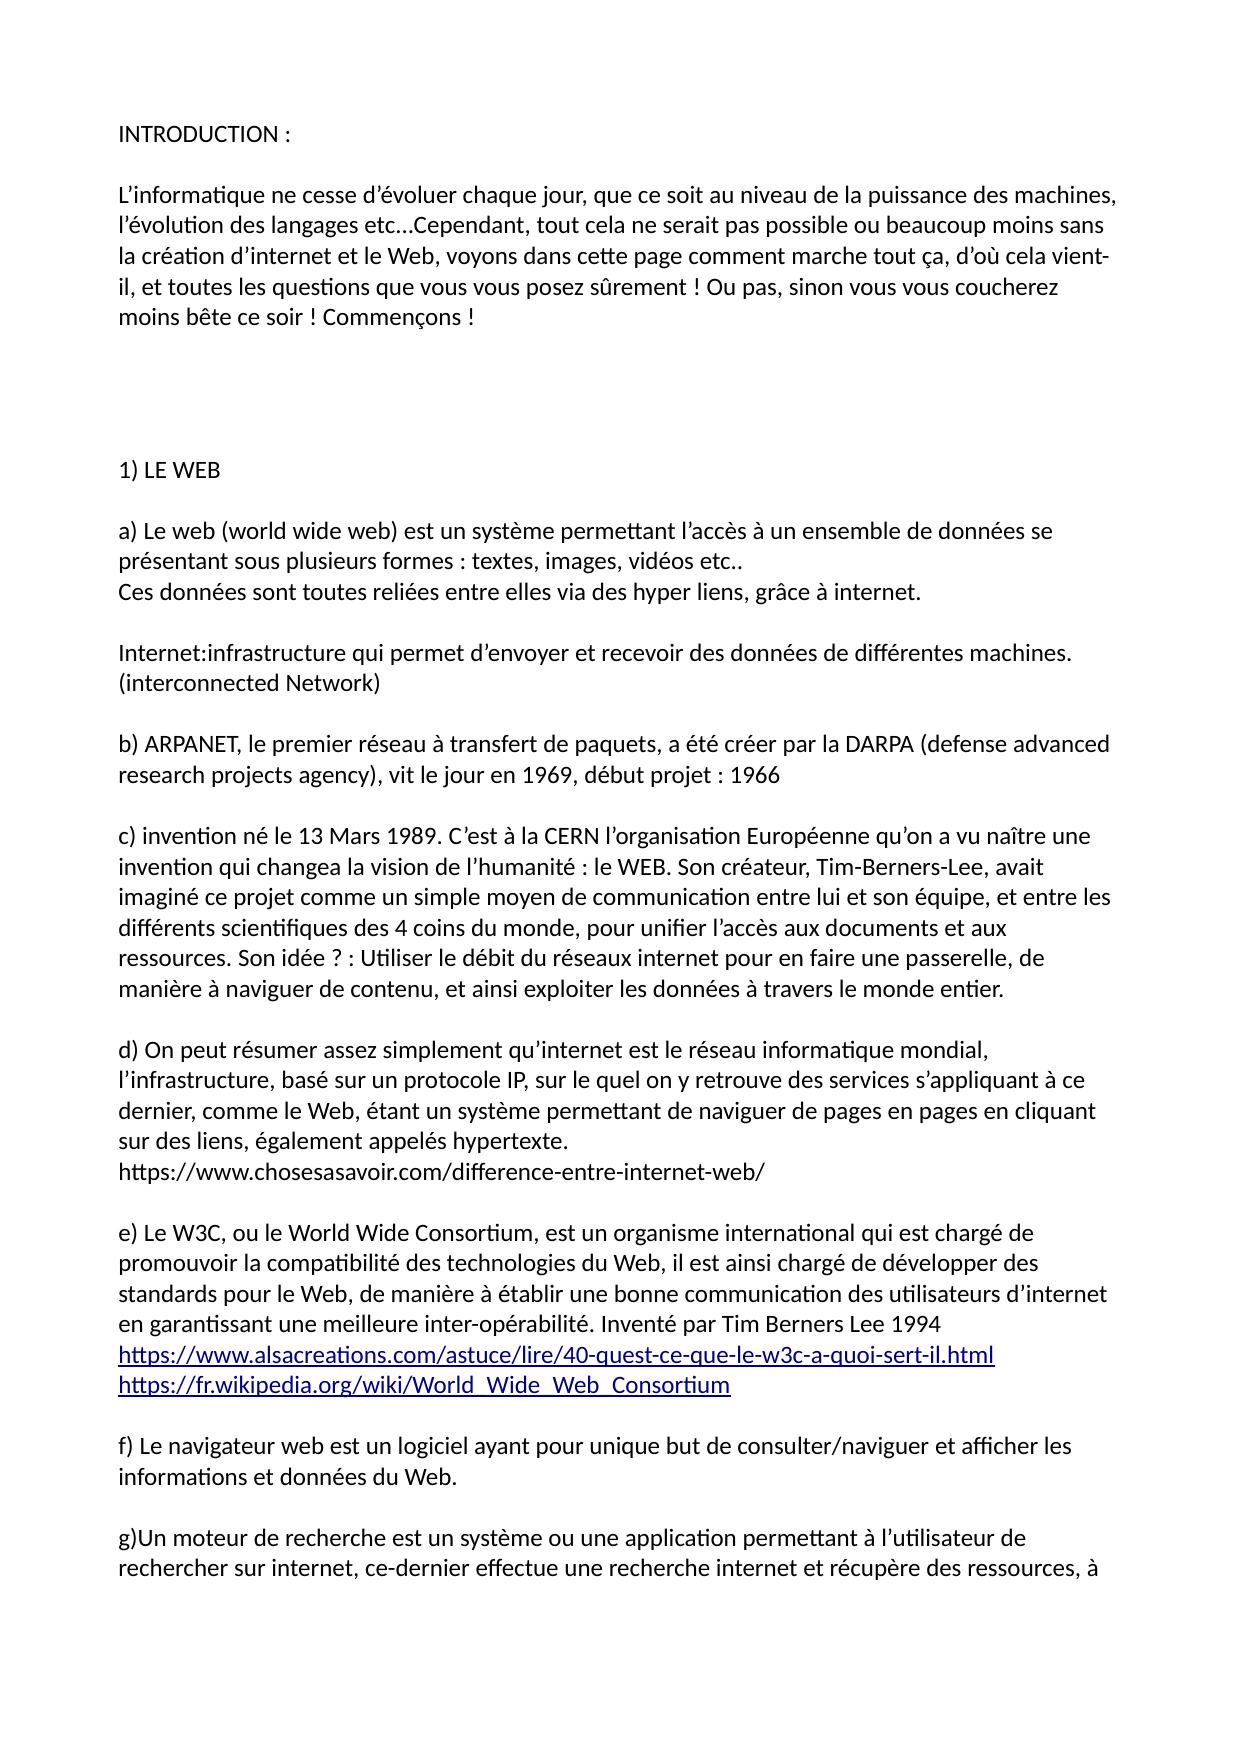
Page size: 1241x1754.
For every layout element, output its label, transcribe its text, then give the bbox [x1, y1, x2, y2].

text a) Le web (world wide web) est un système permettant l’accès à un ensemble de données se présentant sous plusieurs formes : textes, images, vidéos etc.. [118, 515, 1122, 576]
text Ces données sont toutes reliées entre elles via des hyper liens, grâce à internet. [118, 576, 1122, 606]
text b) ARPANET, le premier réseau à transfert de paquets, a été créer par la DARPA (defense advanced research projects agency), vit le jour en 1969, début projet : 1966 [118, 728, 1122, 789]
text https://www.alsacreations.com/astuce/lire/40-quest-ce-que-le-w3c-a-quoi-sert-il.html [118, 1339, 1122, 1369]
text L’informatique ne cesse d’évoluer chaque jour, que ce soit au niveau de la puissance des machines, l’évolution des langages etc...Cependant, tout cela ne serait pas possible ou beaucoup moins sans la création d’internet et le Web, voyons dans cette page comment marche tout ça, d’où cela vient-il, et toutes les questions que vous vous posez sûrement ! Ou pas, sinon vous vous coucherez moins bête ce soir ! Commençons ! [118, 179, 1122, 332]
text e) Le W3C, ou le World Wide Consortium, est un organisme international qui est chargé de promouvoir la compatibilité des technologies du Web, il est ainsi chargé de développer des standards pour le Web, de manière à établir une bonne communication des utilisateurs d’internet en garantissant une meilleure inter-opérabilité. Inventé par Tim Berners Lee 1994 [118, 1217, 1122, 1339]
text f) Le navigateur web est un logiciel ayant pour unique but de consulter/naviguer et afficher les informations et données du Web. [118, 1431, 1122, 1492]
text d) On peut résumer assez simplement qu’internet est le réseau informatique mondial, l’infrastructure, basé sur un protocole IP, sur le quel on y retrouve des services s’appliquant à ce dernier, comme le Web, étant un système permettant de naviguer de pages en pages en cliquant sur des liens, également appelés hypertexte. [118, 1034, 1122, 1156]
text 1) LE WEB [118, 454, 1122, 484]
text https://fr.wikipedia.org/wiki/World_Wide_Web_Consortium [118, 1369, 1122, 1400]
text (interconnected Network) [118, 667, 1122, 698]
text https://www.chosesasavoir.com/difference-entre-internet-web/ [118, 1156, 1122, 1186]
text INTRODUCTION : [118, 118, 1122, 149]
text Internet:infrastructure qui permet d’envoyer et recevoir des données de différentes machines. [118, 637, 1122, 667]
text g)Un moteur de recherche est un système ou une application permettant à l’utilisateur de rechercher sur internet, ce-dernier effectue une recherche internet et récupère des ressources, à [118, 1522, 1122, 1583]
text c) invention né le 13 Mars 1989. C’est à la CERN l’organisation Européenne qu’on a vu naître une invention qui changea la vision de l’humanité : le WEB. Son créateur, Tim-Berners-Lee, avait imaginé ce projet comme un simple moyen de communication entre lui et son équipe, et entre les différents scientifiques des 4 coins du monde, pour unifier l’accès aux documents et aux ressources. Son idée ? : Utiliser le débit du réseaux internet pour en faire une passerelle, de manière à naviguer de contenu, et ainsi exploiter les données à travers le monde entier. [118, 820, 1122, 1003]
